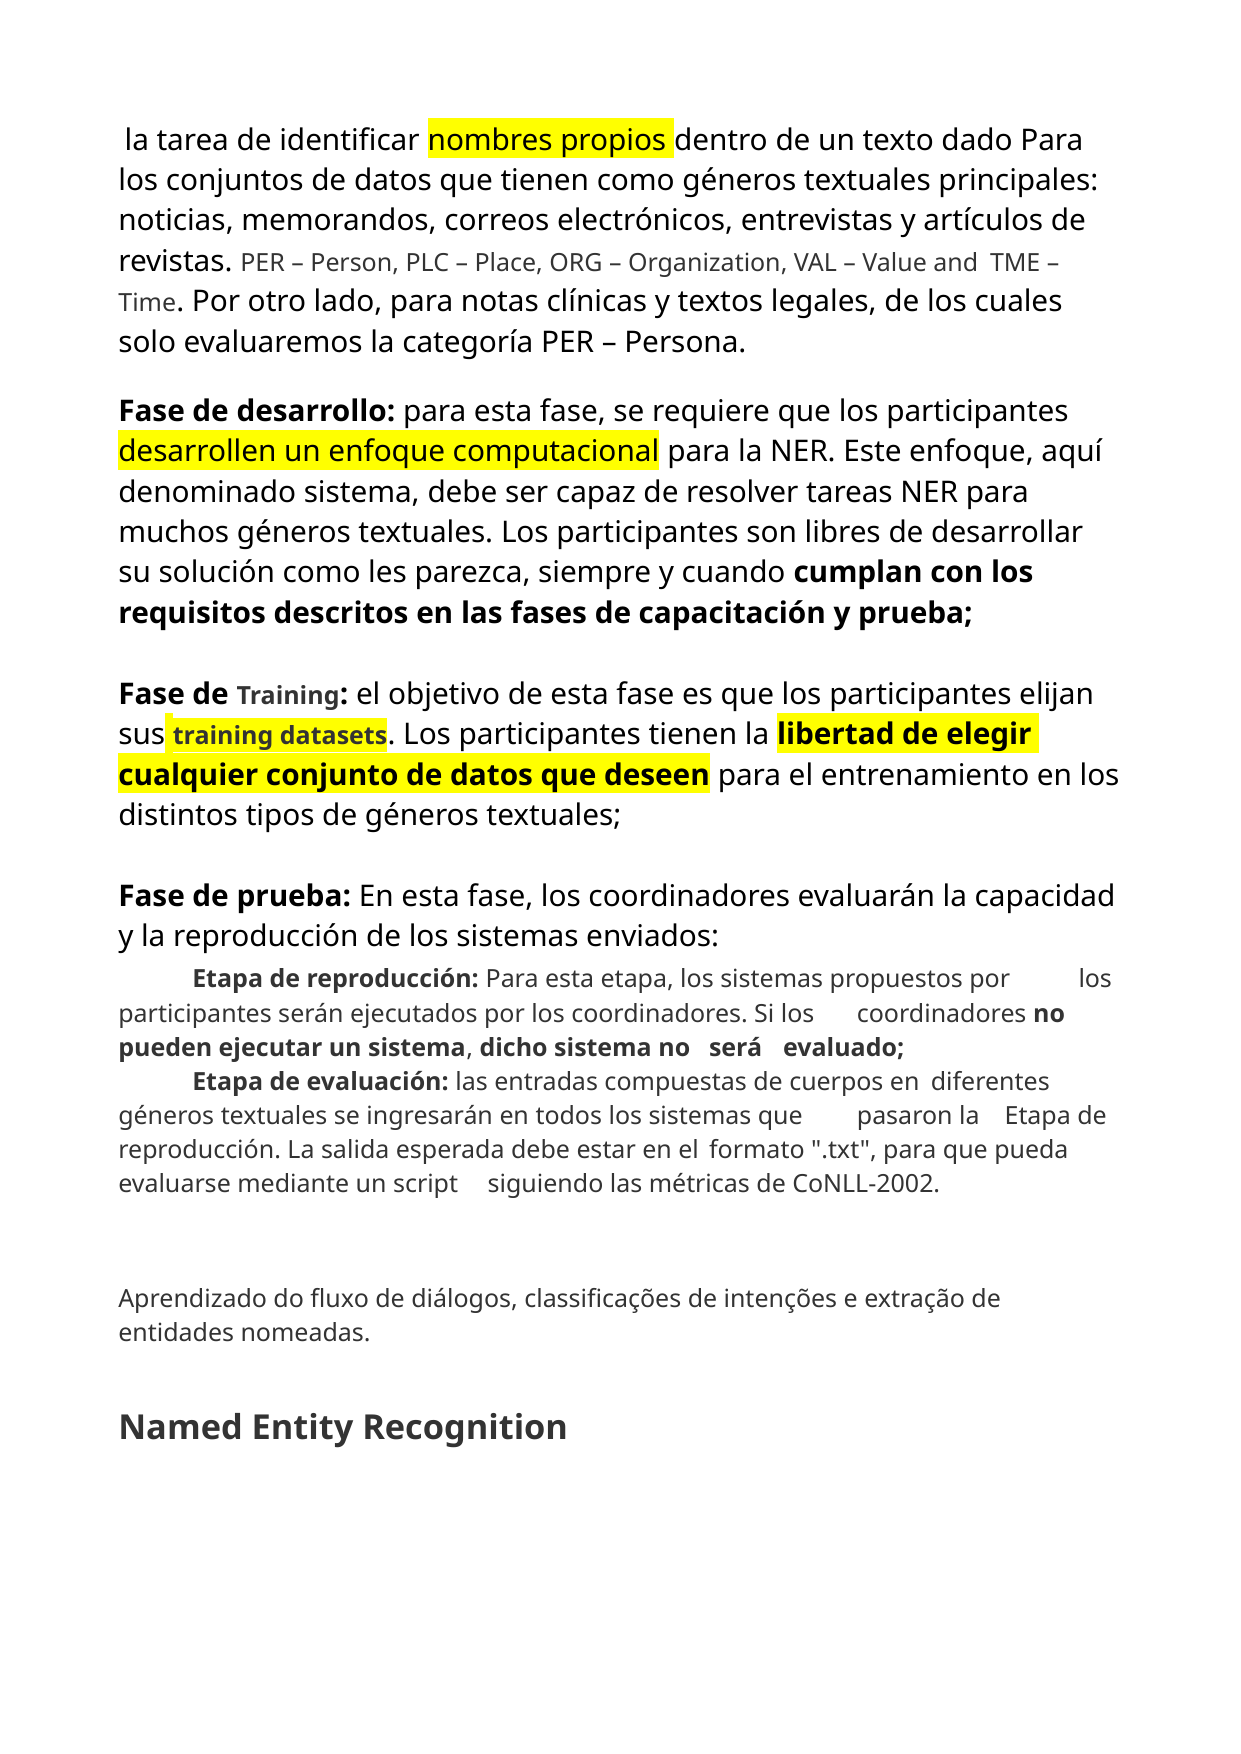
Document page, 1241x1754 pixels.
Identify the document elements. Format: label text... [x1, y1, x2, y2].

text la tarea de identificar nombres propios dentro de un texto dado Para los conjuntos de datos que tienen como géneros textuales principales: noticias, memorandos, correos electrónicos, entrevistas y artículos de revistas. PER – Person, PLC – Place, ORG – Organization, VAL – Value and TME – Time. Por otro lado, para notas clínicas y textos legales, de los cuales solo evaluaremos la categoría PER – Persona. [118, 118, 1122, 361]
text Fase de prueba: En esta fase, los coordinadores evaluarán la capacidad y la reproducción de los sistemas enviados: [118, 874, 1122, 955]
text Fase de Training: el objetivo de esta fase es que los participantes elijan sus training datasets. Los participantes tienen la libertad de elegir cualquier conjunto de datos que deseen para el entrenamiento en los distintos tipos de géneros textuales; [118, 672, 1122, 834]
text Aprendizado do fluxo de diálogos, classificações de intenções e extração de entidades nomeadas. [118, 1281, 1122, 1349]
text Etapa de reproducción: Para esta etapa, los sistemas propuestos por los participantes serán ejecutados por los coordinadores. Si los coordinadores no pueden ejecutar un sistema, dicho sistema no será evaluado; [118, 955, 1122, 1064]
text Etapa de evaluación: las entradas compuestas de cuerpos en diferentes géneros textuales se ingresarán en todos los sistemas que pasaron la Etapa de reproducción. La salida esperada debe estar en el formato ".txt", para que pueda evaluarse mediante un script siguiendo las métricas de CoNLL-2002. [118, 1064, 1122, 1200]
text Fase de desarrollo: para esta fase, se requiere que los participantes desarrollen un enfoque computacional para la NER. Este enfoque, aquí denominado sistema, debe ser capaz de resolver tareas NER para muchos géneros textuales. Los participantes son libres de desarrollar su solución como les parezca, siempre y cuando cumplan con los requisitos descritos en las fases de capacitación y prueba; [118, 389, 1122, 632]
subtitle Named Entity Recognition [118, 1403, 1122, 1449]
